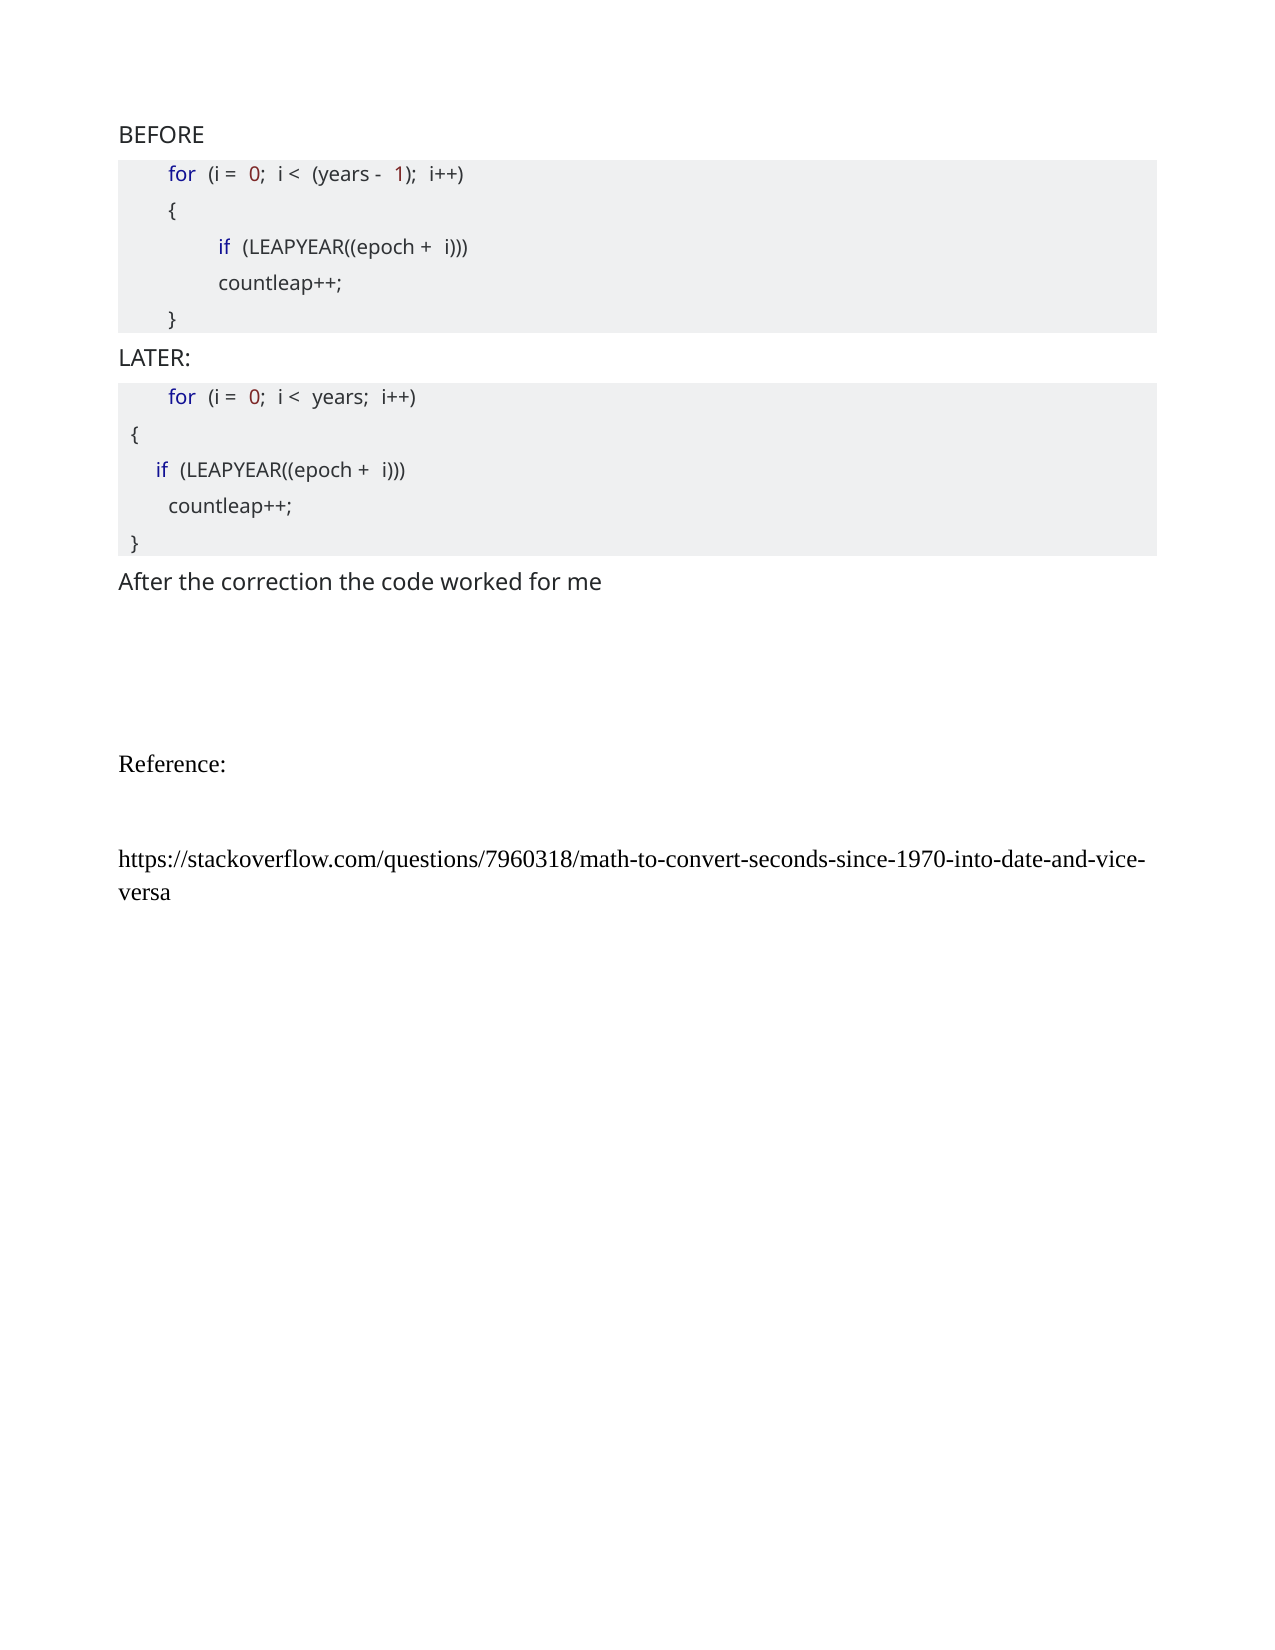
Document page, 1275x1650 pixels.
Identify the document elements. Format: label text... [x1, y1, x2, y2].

text Reference: [118, 749, 1157, 778]
text if (LEAPYEAR((epoch + i))) [118, 232, 1157, 260]
text https://stackoverflow.com/questions/7960318/math-to-convert-seconds-since-1970-into-date-and-vice-versa [118, 844, 1157, 906]
text LATER: [118, 341, 1157, 373]
text for (i = 0; i < years; i++) [118, 383, 1157, 411]
text { [118, 196, 1157, 224]
text { [118, 419, 1157, 447]
text if (LEAPYEAR((epoch + i))) [118, 456, 1157, 484]
text BEFORE [118, 118, 1157, 150]
text } [118, 528, 1157, 556]
text for (i = 0; i < (years - 1); i++) [118, 160, 1157, 188]
text countleap++; [118, 269, 1157, 297]
text countleap++; [118, 492, 1157, 520]
text } [118, 305, 1157, 333]
text After the correction the code worked for me [118, 565, 1157, 597]
